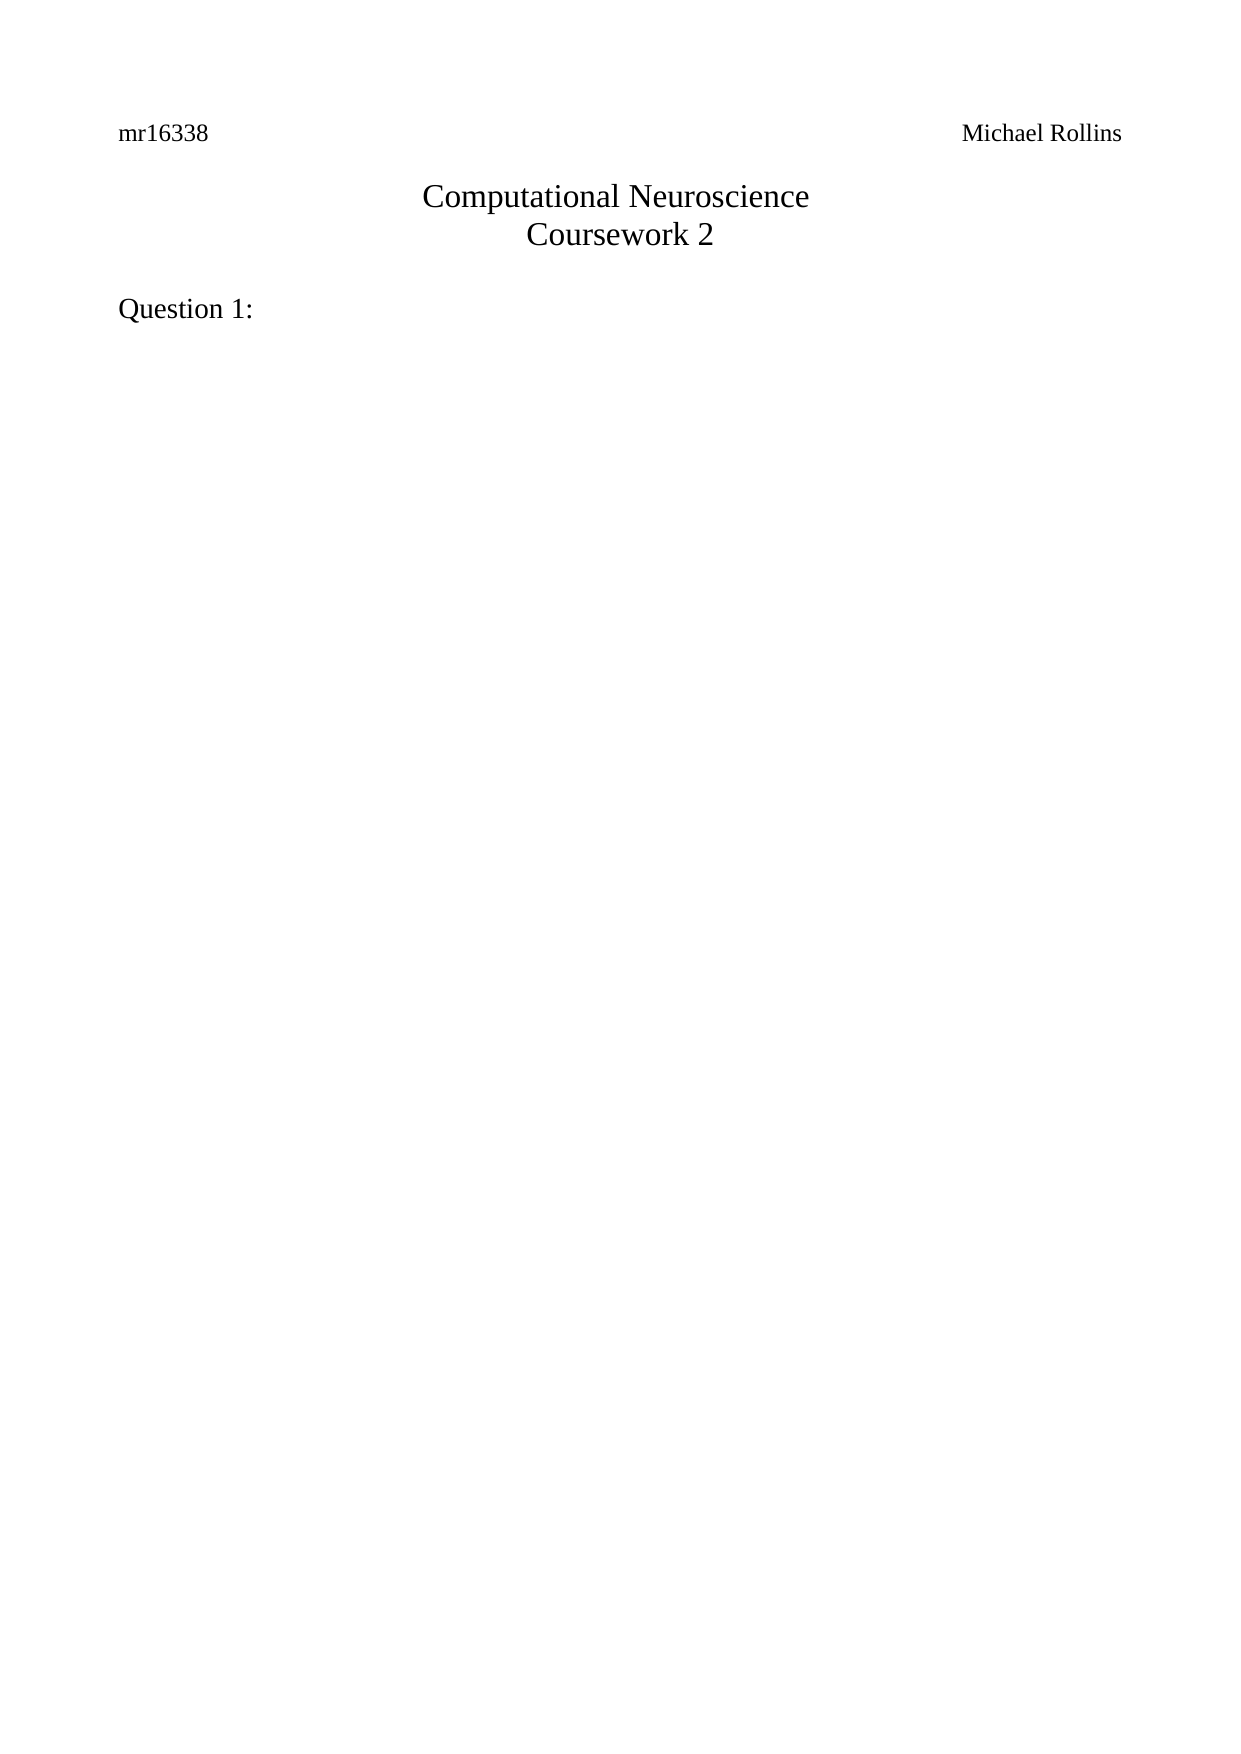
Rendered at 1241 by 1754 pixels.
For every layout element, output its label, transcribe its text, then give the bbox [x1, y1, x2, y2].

text Computational Neuroscience [118, 176, 1122, 215]
text Coursework 2 [118, 215, 1122, 253]
text Question 1: [118, 291, 1122, 325]
